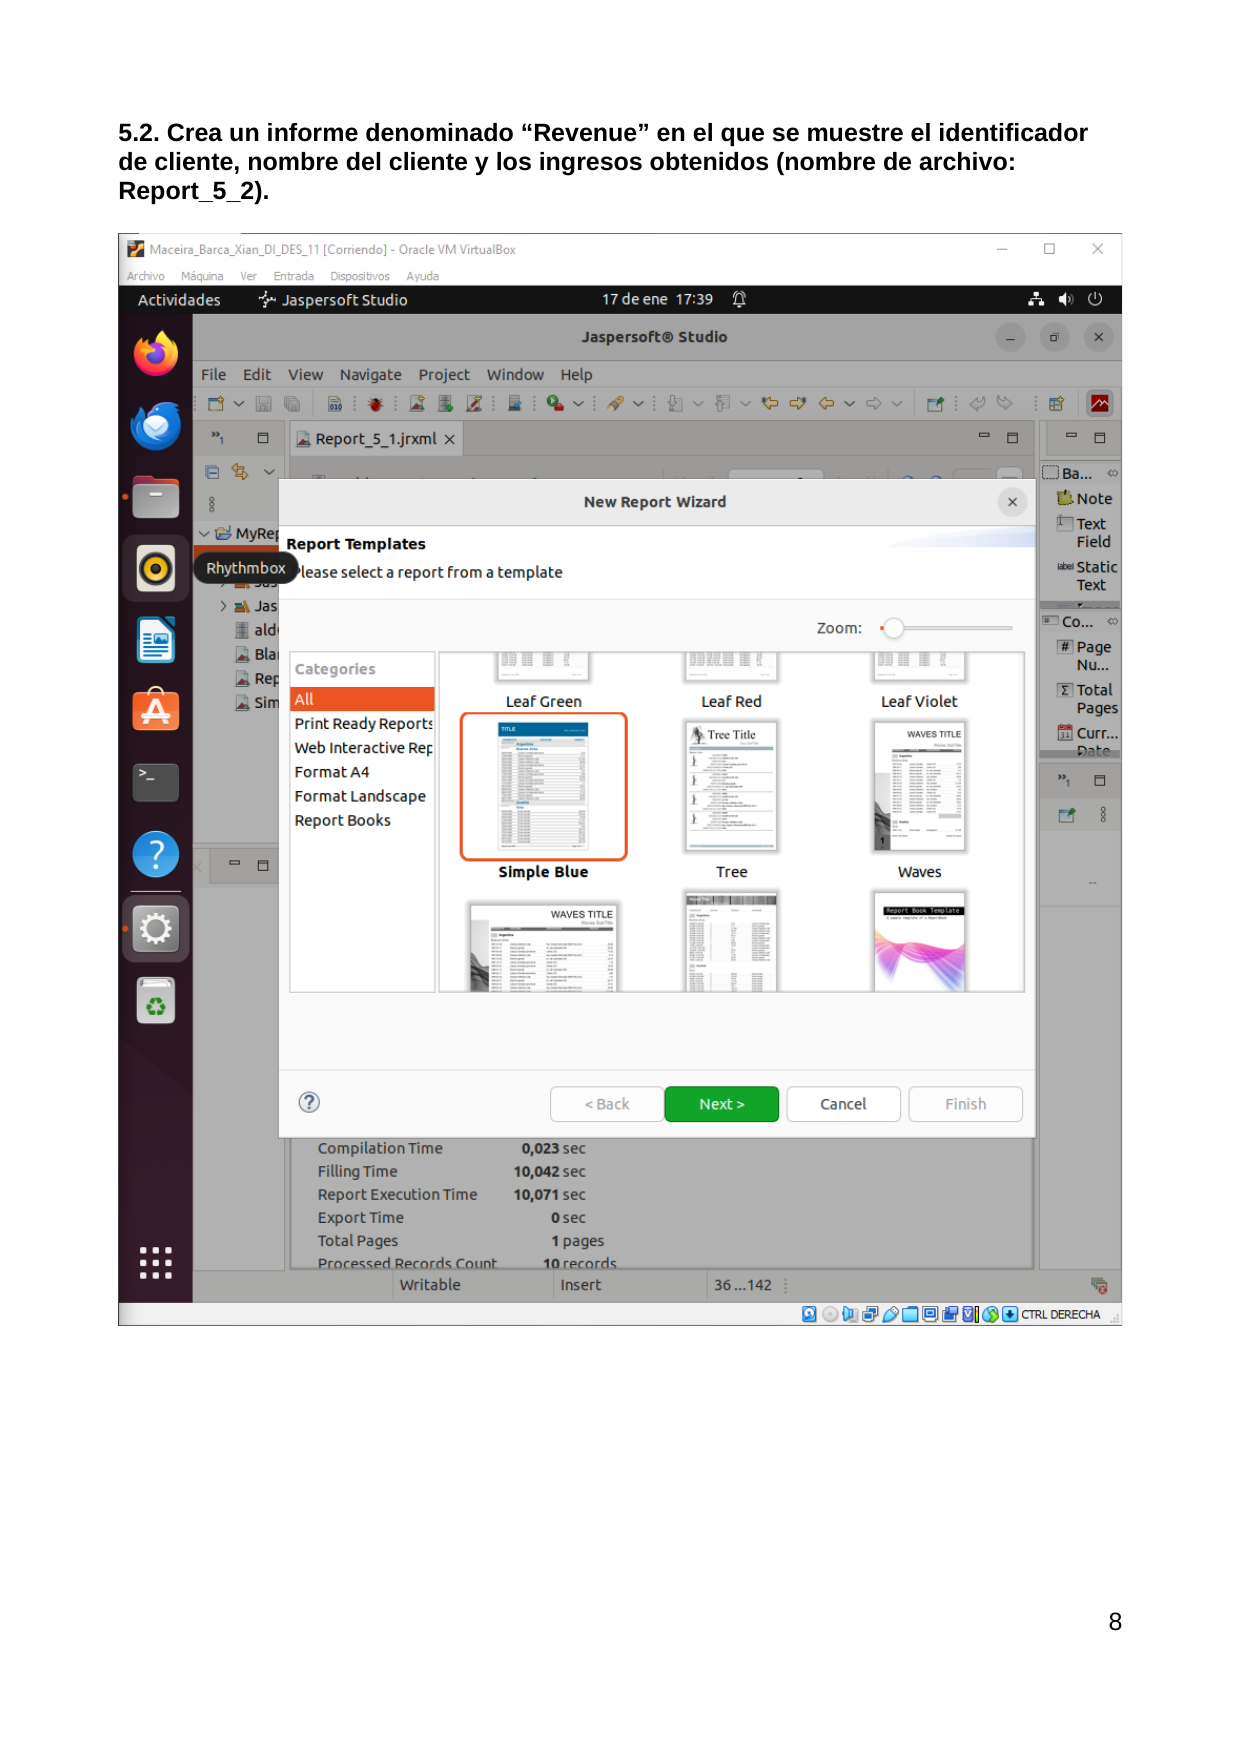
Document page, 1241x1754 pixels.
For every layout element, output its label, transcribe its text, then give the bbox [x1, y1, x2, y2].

picture [118, 233, 1123, 1326]
text 5.2. Crea un informe denominado “Revenue” en el que se muestre el identificador de cliente, nombre del cliente y los ingresos obtenidos (nombre de archivo: Report_5_2). [118, 118, 1122, 204]
